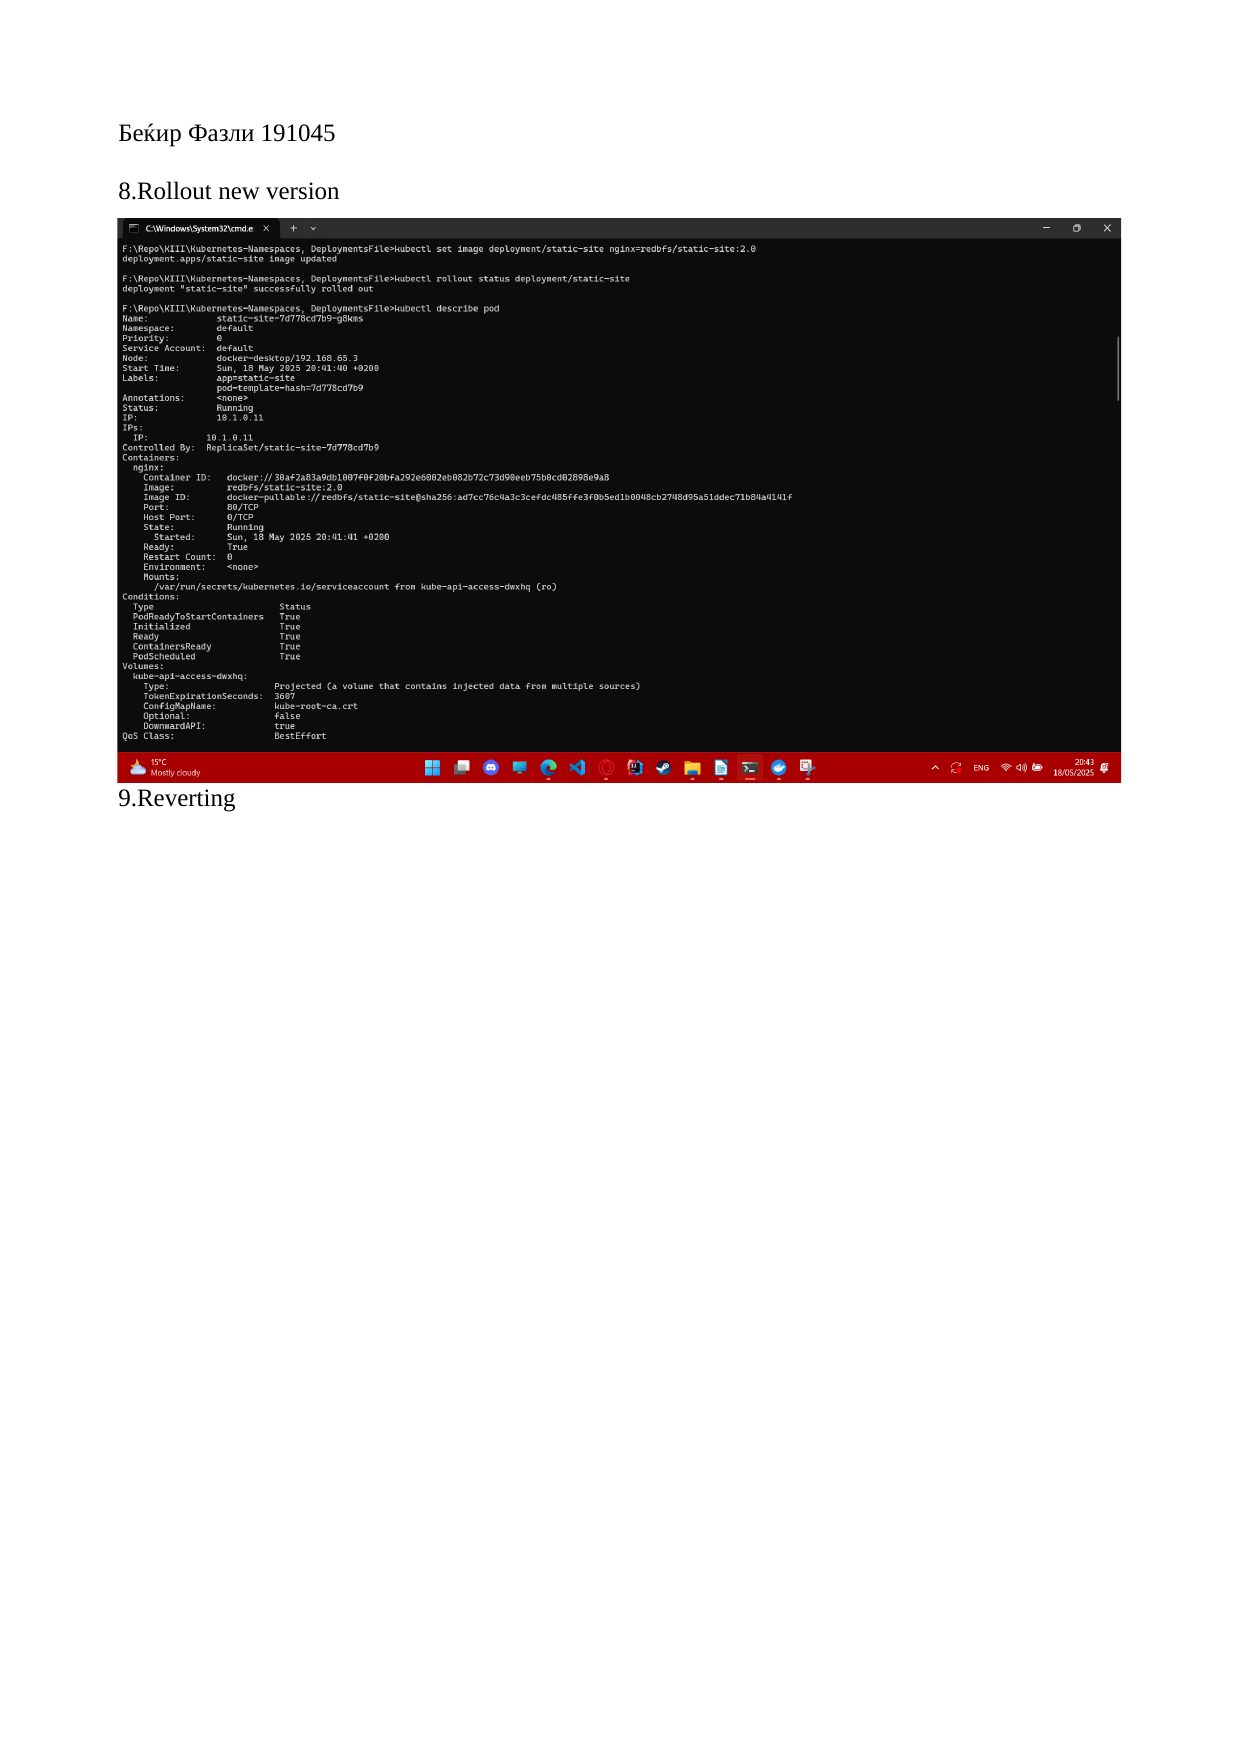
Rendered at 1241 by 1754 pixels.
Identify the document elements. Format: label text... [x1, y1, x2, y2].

text 9.Reverting [118, 783, 1122, 812]
text 8.Rollout new version [118, 176, 1122, 205]
picture [117, 218, 1122, 783]
